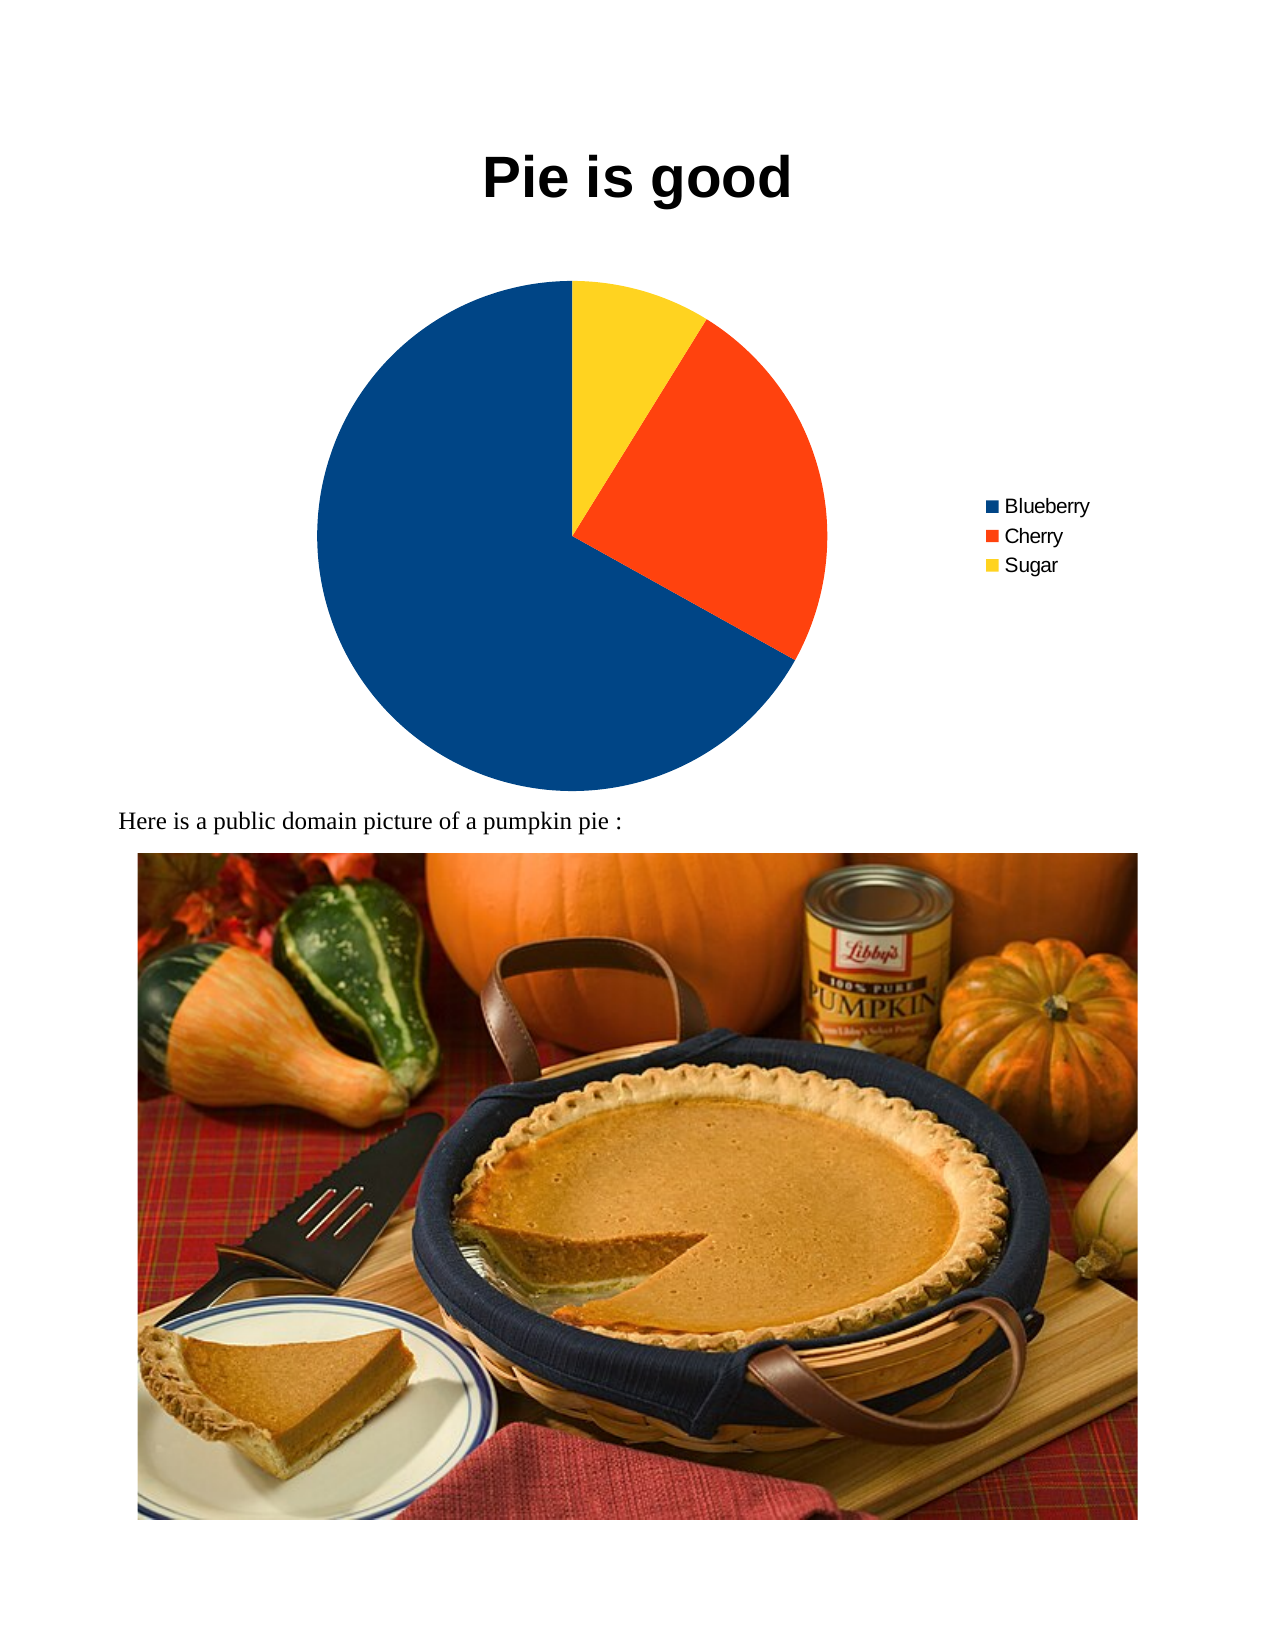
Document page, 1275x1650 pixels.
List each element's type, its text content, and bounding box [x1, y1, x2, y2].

title Pie is good [118, 143, 1157, 210]
text Here is a public domain picture of a pumpkin pie : [118, 270, 1157, 835]
picture [137, 853, 1138, 1520]
